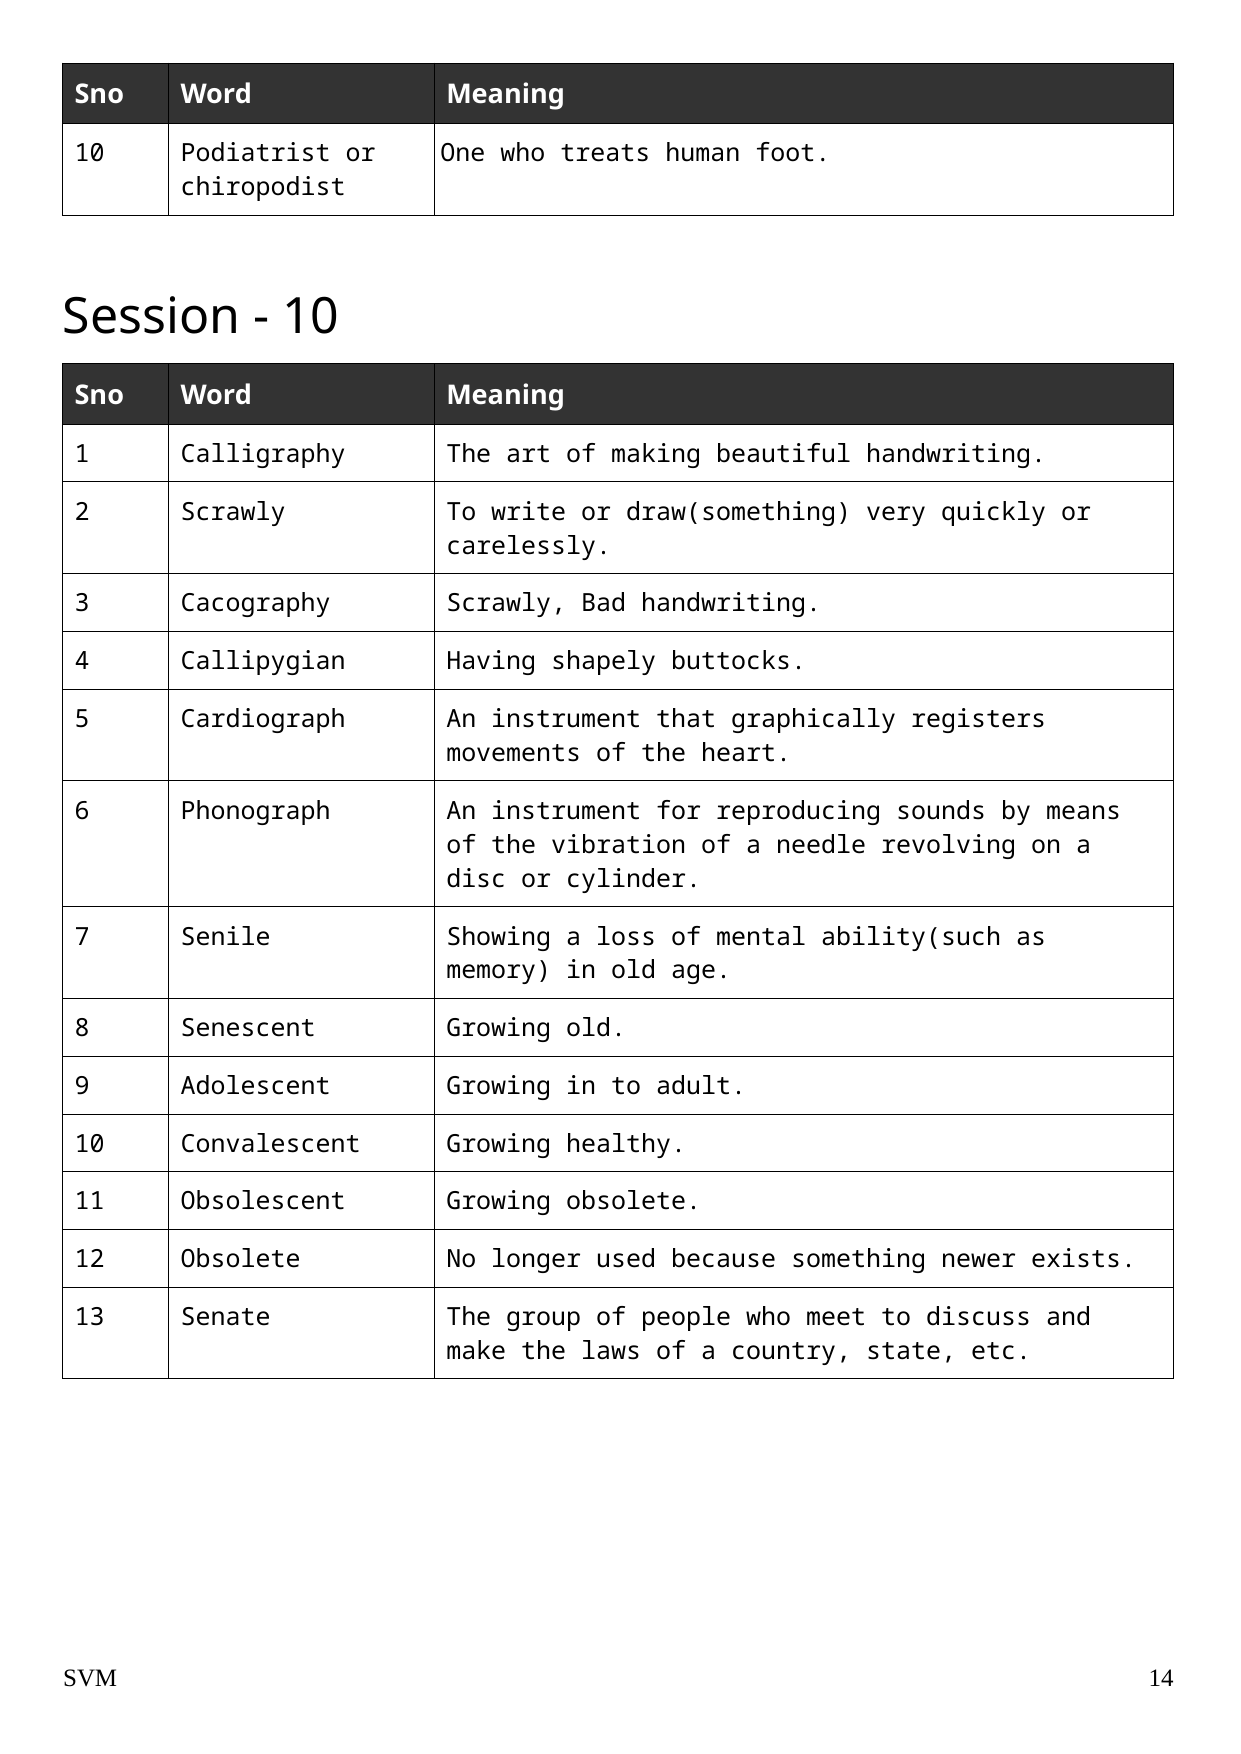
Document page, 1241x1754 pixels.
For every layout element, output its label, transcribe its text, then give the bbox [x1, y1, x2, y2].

table_cell An instrument for reproducing sounds by means of the vibration of a needle revolving on a disc or cylinder. [435, 781, 1173, 906]
table_header Sno [63, 64, 168, 123]
table_cell 7 [63, 907, 168, 998]
table_cell Obsolete [169, 1230, 434, 1287]
table_cell Cacography [169, 574, 434, 631]
table_cell 11 [63, 1172, 168, 1229]
table_cell An instrument that graphically registers movements of the heart. [435, 690, 1173, 780]
table_cell Calligraphy [169, 425, 434, 481]
text Session - 10 [62, 281, 1173, 349]
table_cell Cardiograph [169, 690, 434, 780]
table_cell One who treats human foot. [435, 124, 1173, 215]
table_cell Callipygian [169, 632, 434, 689]
table_cell Convalescent [169, 1115, 434, 1171]
table_cell Senate [169, 1288, 434, 1378]
table_cell No longer used because something newer exists. [435, 1230, 1173, 1287]
table_header Meaning [435, 364, 1173, 424]
table_cell 6 [63, 781, 168, 906]
table_cell To write or draw(something) very quickly or carelessly. [435, 482, 1173, 573]
table_cell 10 [63, 124, 168, 215]
table_cell Phonograph [169, 781, 434, 906]
table_cell 12 [63, 1230, 168, 1287]
table_cell 10 [63, 1115, 168, 1171]
table_cell Podiatrist or chiropodist [169, 124, 434, 215]
table_cell 3 [63, 574, 168, 631]
table_cell Senile [169, 907, 434, 998]
table_cell Showing a loss of mental ability(such as memory) in old age. [435, 907, 1173, 998]
table_cell Obsolescent [169, 1172, 434, 1229]
table_cell 9 [63, 1057, 168, 1113]
table_cell The art of making beautiful handwriting. [435, 425, 1173, 481]
table_cell 1 [63, 425, 168, 481]
table_cell Growing old. [435, 999, 1173, 1056]
table_cell 5 [63, 690, 168, 780]
table_cell Having shapely buttocks. [435, 632, 1173, 689]
table_cell Growing obsolete. [435, 1172, 1173, 1229]
table_header Word [169, 364, 434, 424]
table_cell 13 [63, 1288, 168, 1378]
table_cell 8 [63, 999, 168, 1056]
table_header Meaning [435, 64, 1173, 123]
table_cell Adolescent [169, 1057, 434, 1113]
table_cell 4 [63, 632, 168, 689]
table_header Sno [63, 364, 168, 424]
table_cell Growing healthy. [435, 1115, 1173, 1171]
table_cell 2 [63, 482, 168, 573]
table_header Word [169, 64, 434, 123]
table_cell Scrawly [169, 482, 434, 573]
table_cell The group of people who meet to discuss and make the laws of a country, state, etc. [435, 1288, 1173, 1378]
table_cell Senescent [169, 999, 434, 1056]
table_cell Scrawly, Bad handwriting. [435, 574, 1173, 631]
table_cell Growing in to adult. [435, 1057, 1173, 1113]
